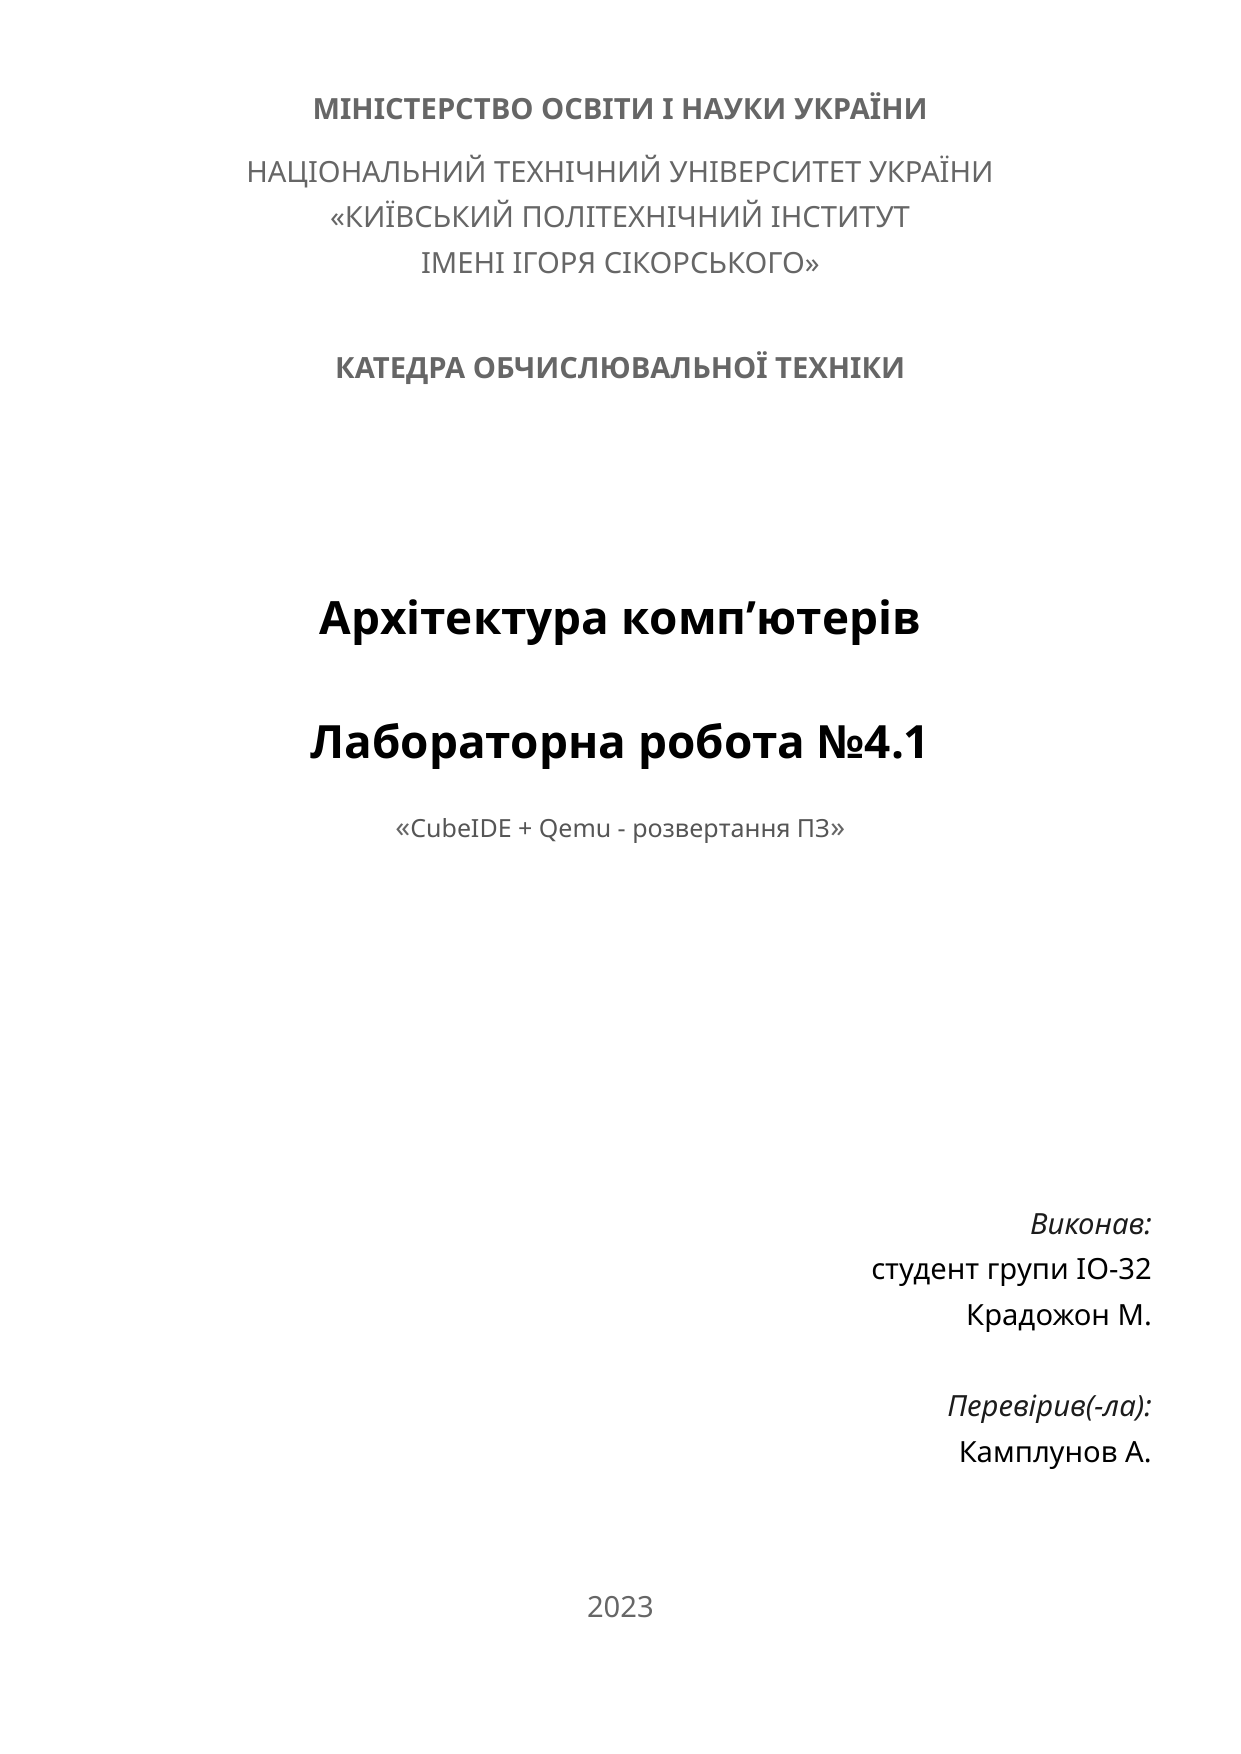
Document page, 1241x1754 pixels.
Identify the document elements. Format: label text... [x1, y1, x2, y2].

text Лабораторна робота №4.1 [89, 710, 1152, 772]
text Виконав: [89, 1203, 1152, 1243]
text ІМЕНІ ІГОРЯ СІКОРСЬКОГО» [89, 242, 1152, 282]
text студент групи ІО-32 [89, 1249, 1152, 1288]
text МІНІСТЕРСТВО ОСВІТИ І НАУКИ УКРАЇНИ [89, 89, 1152, 128]
text «КИЇВСЬКИЙ ПОЛІТЕХНІЧНИЙ ІНСТИТУТ [89, 197, 1152, 236]
text КАТЕДРА ОБЧИСЛЮВАЛЬНОЇ ТЕХНІКИ [89, 347, 1152, 387]
text Архітектура комп’ютерів [89, 585, 1152, 648]
text «CubeIDE + Qemu - розвертання ПЗ» [89, 806, 1152, 846]
text 2023 [89, 1587, 1152, 1626]
text Камплунов А. [89, 1431, 1152, 1471]
text НАЦІОНАЛЬНИЙ ТЕХНІЧНИЙ УНІВЕРСИТЕТ УКРАЇНИ [89, 151, 1152, 191]
text Крадожон М. [89, 1294, 1152, 1334]
text Перевірив(-ла): [89, 1386, 1152, 1425]
